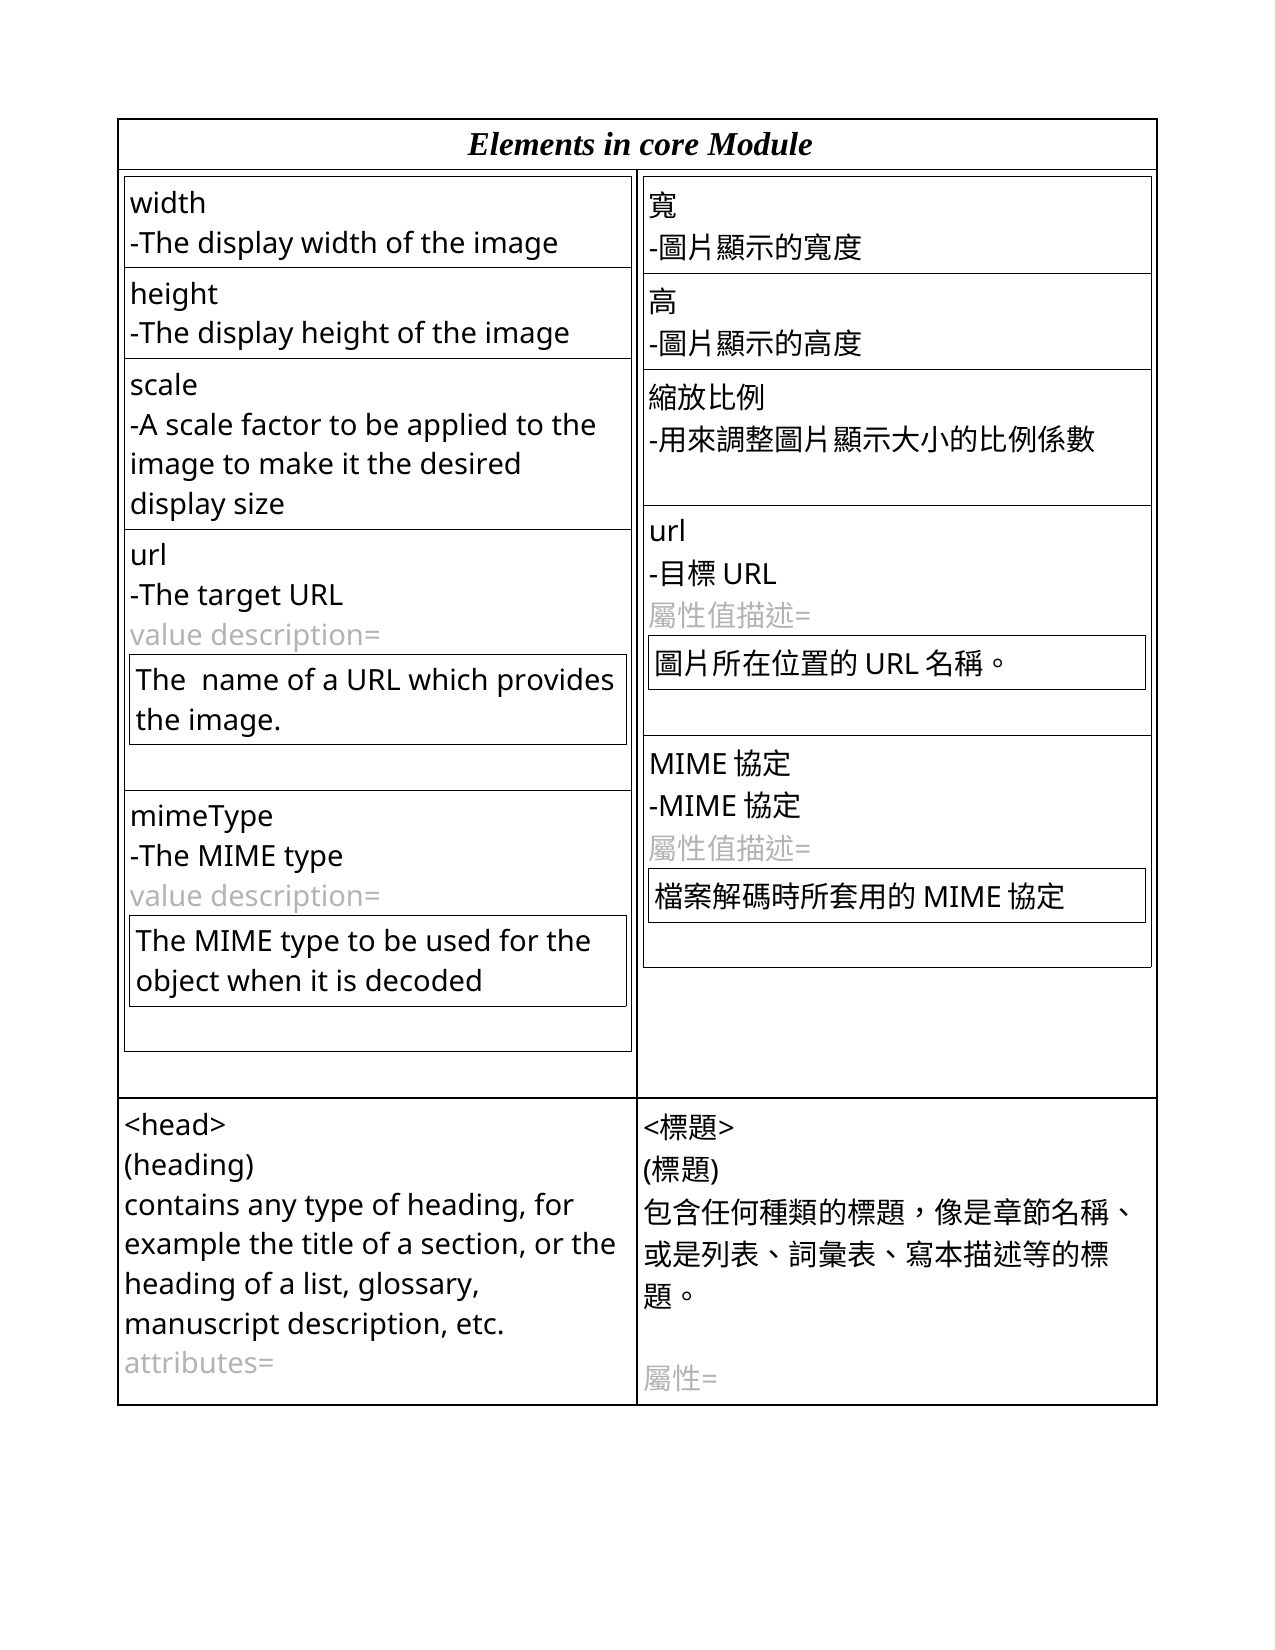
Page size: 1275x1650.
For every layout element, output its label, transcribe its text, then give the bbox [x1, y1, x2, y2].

table_header The name of a URL which provides the image. [130, 655, 626, 744]
table_header The MIME type to be used for the object when it is decoded [130, 916, 626, 1006]
table_cell 縮放比例 -用來調整圖片顯示大小的比例係數 [644, 370, 1151, 505]
table_cell url -目標URL 屬性值描述= [644, 506, 1151, 734]
table_cell [119, 170, 636, 1097]
table_header width -The display width of the image [125, 177, 631, 267]
table_cell <標題> (標題) 包含任何種類的標題，像是章節名稱、或是列表、詞彙表、寫本描述等的標題。 屬性= [638, 1099, 1156, 1404]
table_cell height -The display height of the image [125, 268, 631, 358]
table_header Elements in core Module [119, 120, 1156, 168]
table_cell url -The target URL value description= [125, 530, 631, 790]
table_header 圖片所在位置的URL名稱。 [649, 636, 1145, 689]
table_cell mimeType -The MIME type value description= [125, 791, 631, 1051]
table_cell MIME協定 -MIME協定 屬性值描述= [644, 736, 1151, 967]
table_header 檔案解碼時所套用的MIME協定 [649, 869, 1145, 922]
table_header 寬 -圖片顯示的寬度 [644, 177, 1151, 273]
table_cell 高 -圖片顯示的高度 [644, 274, 1151, 369]
table_cell scale -A scale factor to be applied to the image to make it the desired display size [125, 359, 631, 528]
table_cell [638, 170, 1156, 1097]
table_cell <head> (heading) contains any type of heading, for example the title of a section, or the heading of a list, glossary, manuscript description, etc. attributes= [119, 1099, 636, 1404]
